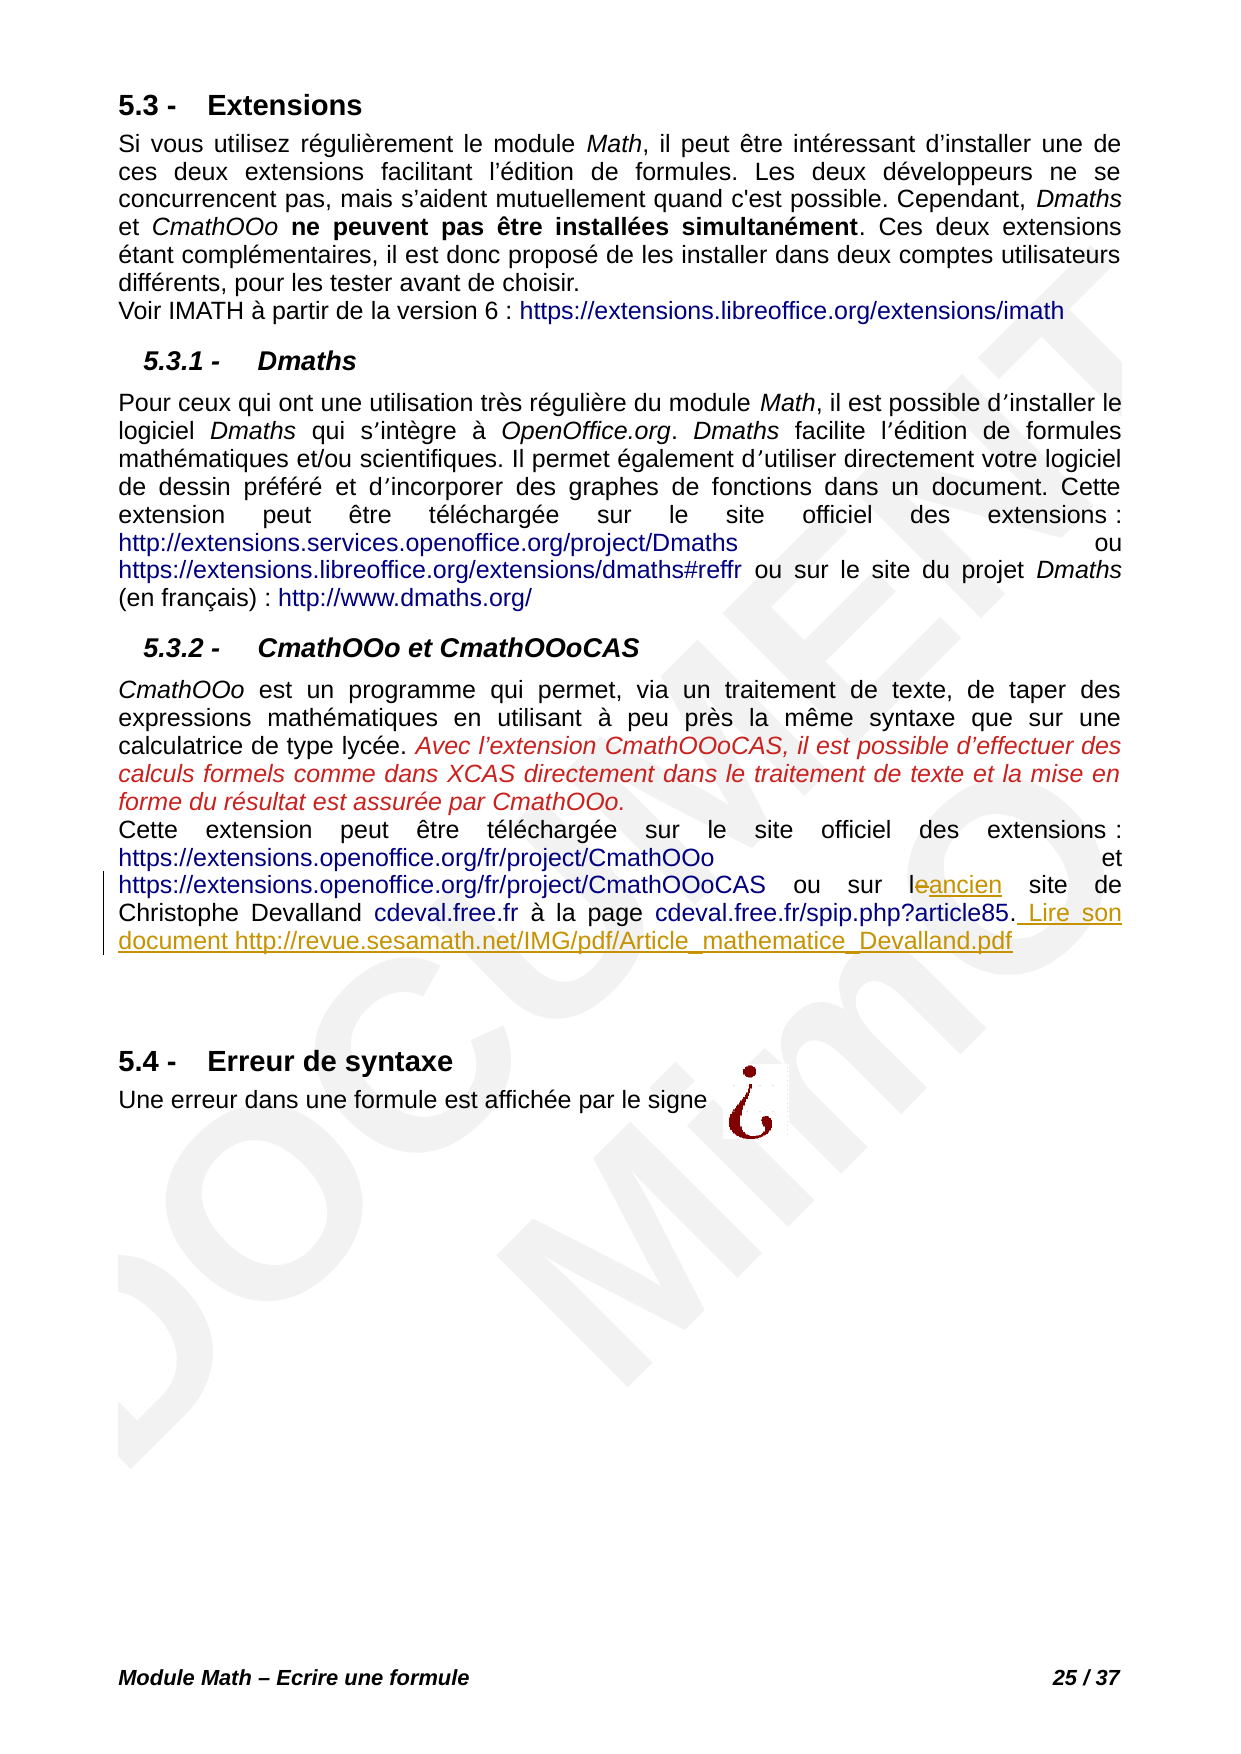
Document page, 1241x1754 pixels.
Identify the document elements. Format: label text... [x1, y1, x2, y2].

text Si vous utilisez régulièrement le module Math, il peut être intéressant d’installer une de ces deux extensions facilitant l’édition de formules. Les deux développeurs ne se concurrencent pas, mais s’aident mutuellement quand c'est possible. Cependant, Dmaths et CmathOOo ne peuvent pas être installées simultanément. Ces deux extensions étant complémentaires, il est donc proposé de les installer dans deux comptes utilisateurs différents, pour les tester avant de choisir. [118, 129, 1122, 297]
subtitle CmathOOo et CmathOOoCAS [143, 633, 1122, 663]
text [790, 1086, 1122, 1114]
text Cette extension peut être téléchargée sur le site officiel des extensions : https://extensions.openoffice.org/fr/project/CmathOOo et https://extensions.openoffice.org/fr/project/CmathOOoCAS ou sur lancien site de Christophe Devalland cdeval.free.fr à la page cdeval.free.fr/spip.php?article85. Lire son document http://revue.sesamath.net/IMG/pdf/Article_mathematice_Devalland.pdf [118, 815, 1122, 955]
subtitle Dmaths [143, 346, 1122, 376]
subtitle Erreur de syntaxe [118, 1045, 1122, 1077]
text Une erreur dans une formule est affichée par le signe [118, 1086, 722, 1114]
subtitle Extensions [118, 88, 1122, 121]
text CmathOOo est un programme qui permet, via un traitement de texte, de taper des expressions mathématiques en utilisant à peu près la même syntaxe que sur une calculatrice de type lycée. Avec l’extension CmathOOoCAS, il est possible d’effectuer des calculs formels comme dans XCAS directement dans le traitement de texte et la mise en forme du résultat est assurée par CmathOOo. [118, 676, 1122, 815]
text Voir IMATH à partir de la version 6 : https://extensions.libreoffice.org/extensions/imath [118, 297, 1122, 325]
text Pour ceux qui ont une utilisation très régulière du module Math, il est possible d’installer le logiciel Dmaths qui s’intègre à OpenOffice.org. Dmaths facilite l’édition de formules mathématiques et/ou scientifiques. Il permet également d’utiliser directement votre logiciel de dessin préféré et d’incorporer des graphes de fonctions dans un document. Cette extension peut être téléchargée sur le site officiel des extensions : http://extensions.services.openoffice.org/project/Dmaths ou https://extensions.libreoffice.org/extensions/dmaths#reffr ou sur le site du projet Dmaths (en français) : http://www.dmaths.org/ [118, 388, 1122, 612]
